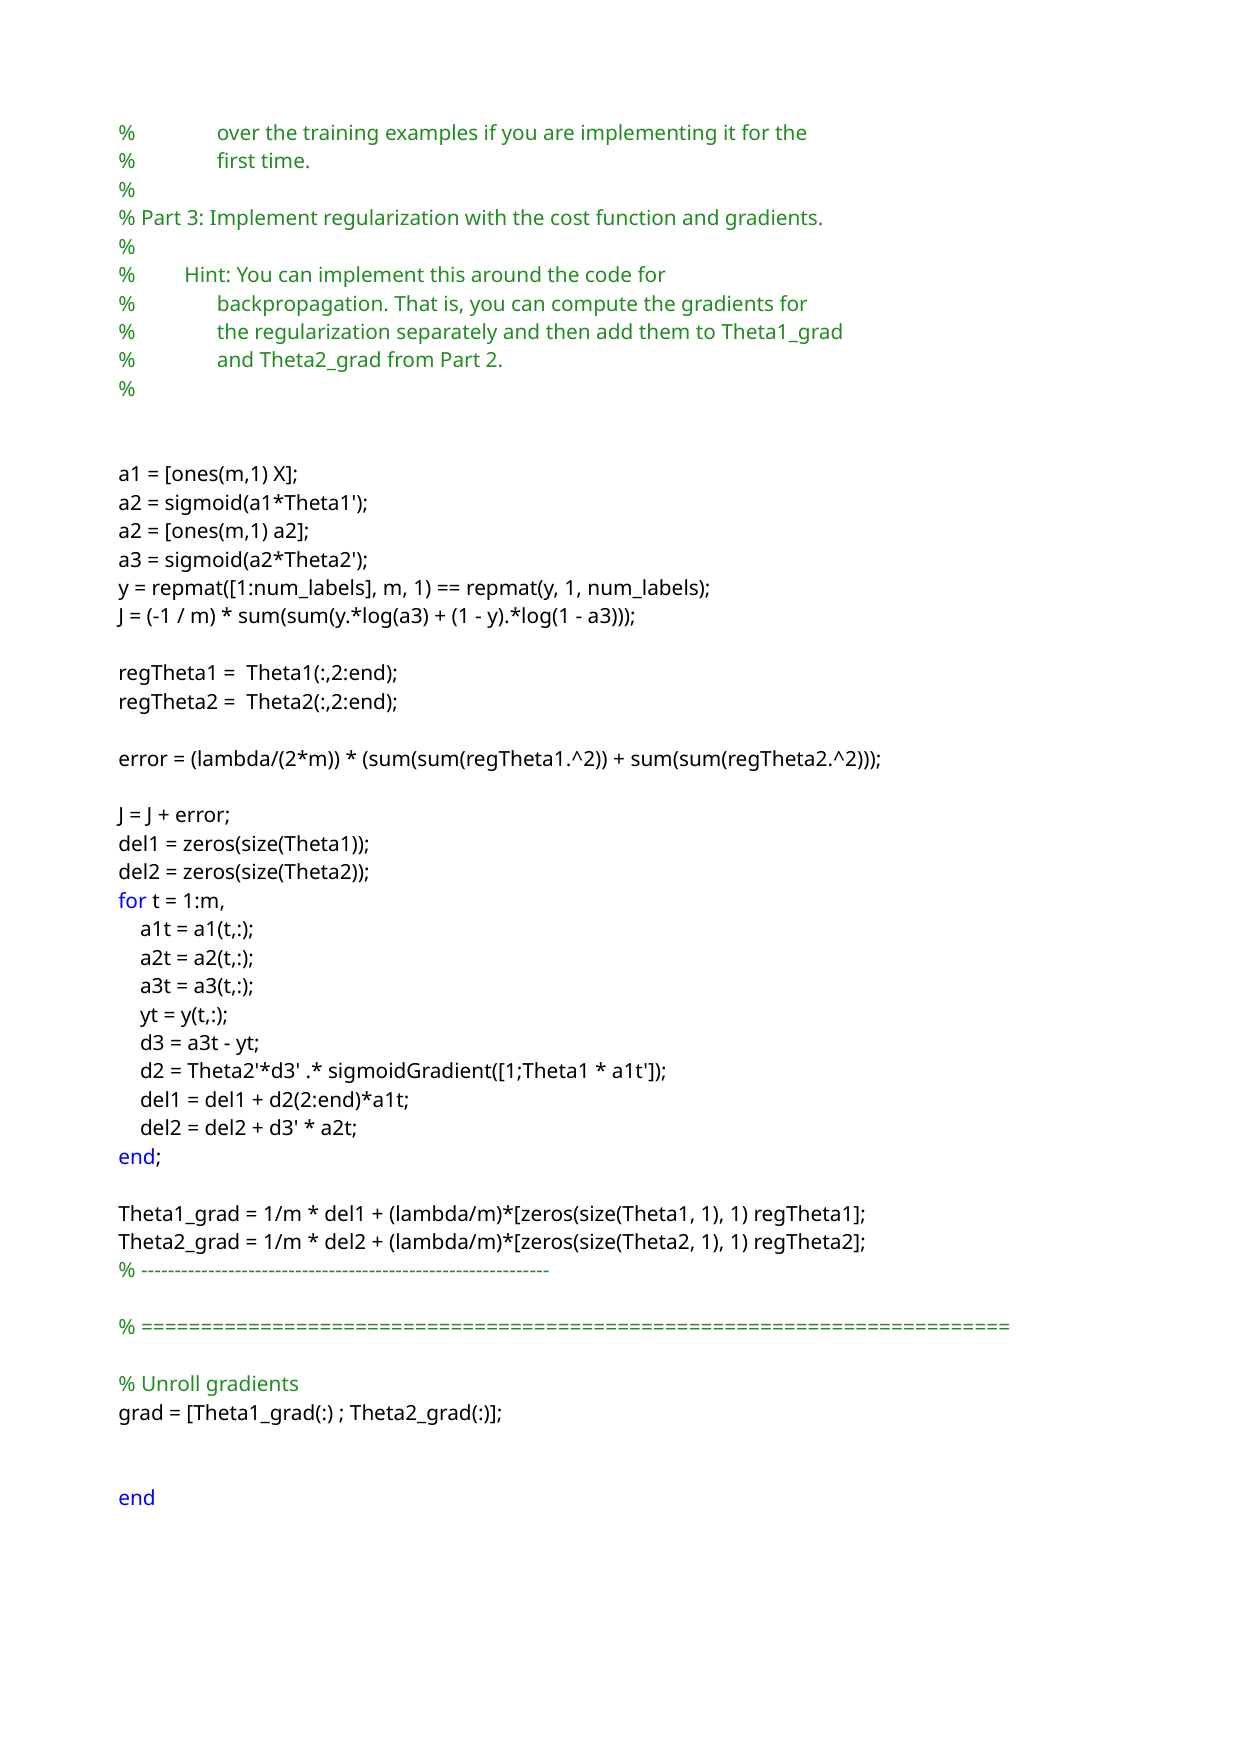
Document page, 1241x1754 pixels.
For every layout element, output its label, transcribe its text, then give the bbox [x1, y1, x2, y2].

text J = J + error; [118, 801, 1122, 829]
text a2 = sigmoid(a1*Theta1'); [118, 488, 1122, 516]
text a1t = a1(t,:); [118, 914, 1122, 943]
text d2 = Theta2'*d3' .* sigmoidGradient([1;Theta1 * a1t']); [118, 1057, 1122, 1085]
text del1 = del1 + d2(2:end)*a1t; [118, 1085, 1122, 1113]
text % backpropagation. That is, you can compute the gradients for [118, 289, 1122, 317]
text del1 = zeros(size(Theta1)); [118, 829, 1122, 857]
text for t = 1:m, [118, 886, 1122, 914]
text % [118, 374, 1122, 402]
text grad = [Theta1_grad(:) ; Theta2_grad(:)]; [118, 1398, 1122, 1426]
text regTheta2 = Theta2(:,2:end); [118, 687, 1122, 715]
text a3 = sigmoid(a2*Theta2'); [118, 545, 1122, 573]
text a2t = a2(t,:); [118, 943, 1122, 971]
text % and Theta2_grad from Part 2. [118, 346, 1122, 374]
text y = repmat([1:num_labels], m, 1) == repmat(y, 1, num_labels); [118, 573, 1122, 602]
text del2 = zeros(size(Theta2)); [118, 857, 1122, 886]
text a2 = [ones(m,1) a2]; [118, 516, 1122, 545]
text % Unroll gradients [118, 1369, 1122, 1398]
text % [118, 175, 1122, 203]
text Theta2_grad = 1/m * del2 + (lambda/m)*[zeros(size(Theta2, 1), 1) regTheta2]; [118, 1227, 1122, 1256]
text % the regularization separately and then add them to Theta1_grad [118, 317, 1122, 346]
text % Part 3: Implement regularization with the cost function and gradients. [118, 203, 1122, 232]
text a1 = [ones(m,1) X]; [118, 459, 1122, 488]
text d3 = a3t - yt; [118, 1028, 1122, 1057]
text regTheta1 = Theta1(:,2:end); [118, 658, 1122, 687]
text % Hint: You can implement this around the code for [118, 260, 1122, 289]
text % [118, 232, 1122, 260]
text % first time. [118, 147, 1122, 175]
text % ========================================================================= [118, 1312, 1122, 1341]
text yt = y(t,:); [118, 1000, 1122, 1028]
text end [118, 1483, 1122, 1512]
text end; [118, 1142, 1122, 1170]
text J = (-1 / m) * sum(sum(y.*log(a3) + (1 - y).*log(1 - a3))); [118, 602, 1122, 630]
text a3t = a3(t,:); [118, 971, 1122, 1000]
text Theta1_grad = 1/m * del1 + (lambda/m)*[zeros(size(Theta1, 1), 1) regTheta1]; [118, 1199, 1122, 1227]
text error = (lambda/(2*m)) * (sum(sum(regTheta1.^2)) + sum(sum(regTheta2.^2))); [118, 744, 1122, 772]
text % over the training examples if you are implementing it for the [118, 118, 1122, 147]
text del2 = del2 + d3' * a2t; [118, 1113, 1122, 1142]
text % ------------------------------------------------------------- [118, 1256, 1122, 1284]
